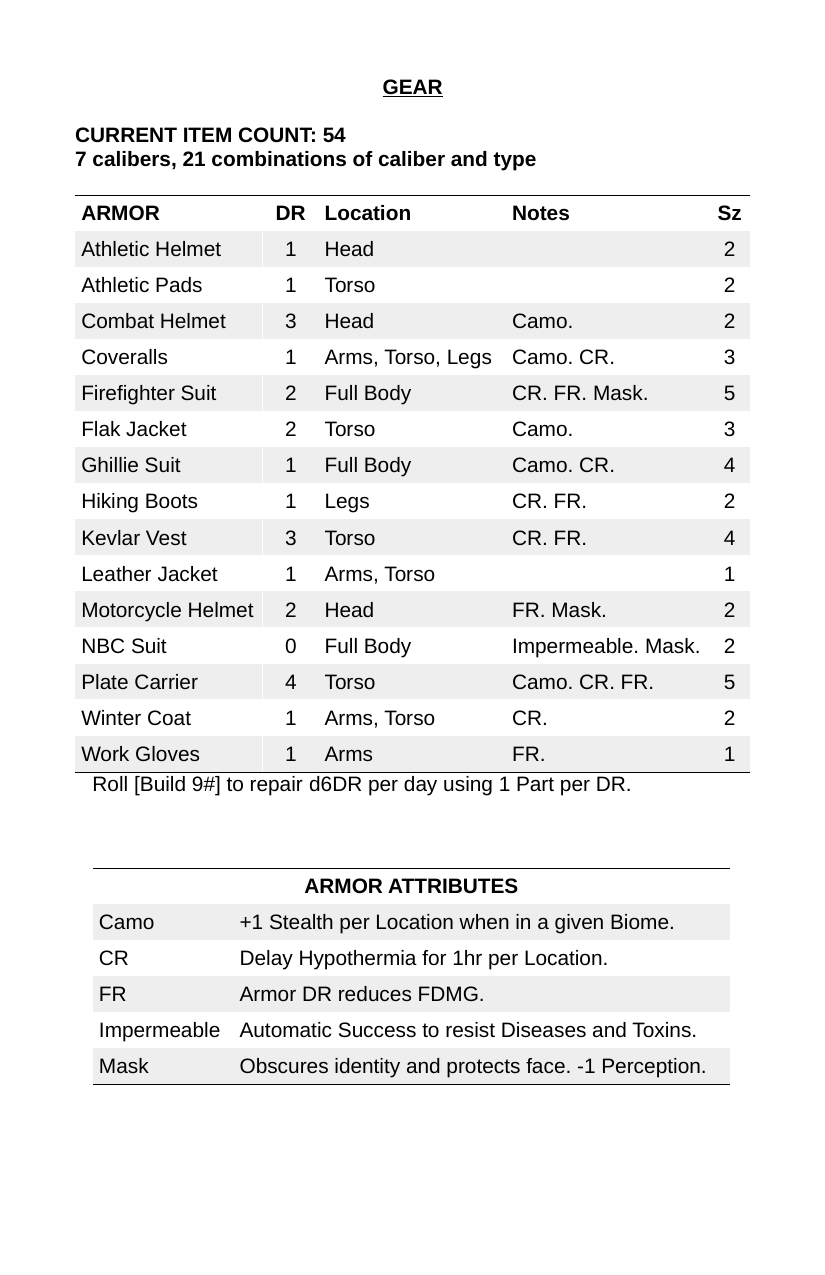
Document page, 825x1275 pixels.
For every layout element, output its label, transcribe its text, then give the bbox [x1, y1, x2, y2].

table_cell Camo. CR. [506, 447, 709, 483]
table_cell Kevlar Vest [75, 519, 262, 555]
table_cell 2 [709, 231, 750, 267]
table_cell CR [93, 940, 233, 976]
table_cell 2 [263, 411, 318, 447]
table_cell 3 [263, 303, 318, 339]
table_cell CR. FR. [506, 519, 709, 555]
table_cell Armor DR reduces FDMG. [233, 976, 730, 1012]
table_cell Motorcycle Helmet [75, 591, 262, 627]
text Roll [Build 9#] to repair d6DR per day using 1 Part per DR. [75, 773, 750, 796]
table_cell FR. Mask. [506, 591, 709, 627]
table_cell Obscures identity and protects face. -1 Perception. [233, 1048, 730, 1084]
table_cell Impermeable. Mask. [506, 627, 709, 663]
table_cell 2 [709, 483, 750, 519]
text GEAR [75, 75, 750, 99]
table_cell Impermeable [93, 1012, 233, 1048]
table_cell 1 [263, 231, 318, 267]
table_cell Coveralls [75, 339, 262, 375]
text CURRENT ITEM COUNT: 54 [75, 123, 750, 147]
text 7 calibers, 21 combinations of caliber and type [75, 147, 750, 171]
table_cell 2 [709, 627, 750, 663]
table_header Notes [506, 196, 709, 231]
table_cell Plate Carrier [75, 664, 262, 699]
table_cell [506, 267, 709, 303]
table_cell Full Body [318, 627, 506, 663]
table_cell 2 [709, 591, 750, 627]
table_cell Torso [318, 519, 506, 555]
table_cell 1 [709, 555, 750, 591]
table_cell 4 [709, 519, 750, 555]
table_cell [506, 231, 709, 267]
table_cell 1 [263, 736, 318, 772]
table_cell 1 [263, 483, 318, 519]
table_cell Delay Hypothermia for 1hr per Location. [233, 940, 730, 976]
table_cell 1 [263, 339, 318, 375]
table_cell Flak Jacket [75, 411, 262, 447]
table_cell Legs [318, 483, 506, 519]
table_cell Ghillie Suit [75, 447, 262, 483]
table_cell 2 [263, 375, 318, 411]
table_cell 4 [263, 664, 318, 699]
table_cell Athletic Helmet [75, 231, 262, 267]
table_cell Camo [93, 904, 233, 940]
table_cell Automatic Success to resist Diseases and Toxins. [233, 1012, 730, 1048]
table_cell Camo. [506, 411, 709, 447]
table_cell Camo. CR. [506, 339, 709, 375]
table_cell Arms, Torso [318, 555, 506, 591]
table_cell 2 [709, 303, 750, 339]
table_cell 2 [709, 267, 750, 303]
table_cell Full Body [318, 375, 506, 411]
table_cell 5 [709, 375, 750, 411]
table_cell Work Gloves [75, 736, 262, 772]
table_cell Camo. CR. FR. [506, 664, 709, 699]
table_cell 3 [263, 519, 318, 555]
table_cell Head [318, 303, 506, 339]
table_cell Arms, Torso, Legs [318, 339, 506, 375]
table_cell CR. FR. Mask. [506, 375, 709, 411]
table_cell Leather Jacket [75, 555, 262, 591]
table_cell 2 [709, 700, 750, 736]
table_cell 1 [263, 267, 318, 303]
table_cell 1 [709, 736, 750, 772]
table_cell 1 [263, 447, 318, 483]
table_cell FR. [506, 736, 709, 772]
table_cell FR [93, 976, 233, 1012]
table_cell NBC Suit [75, 627, 262, 663]
table_cell Torso [318, 411, 506, 447]
table_cell Athletic Pads [75, 267, 262, 303]
table_cell 1 [263, 700, 318, 736]
table_header ARMOR [75, 196, 262, 231]
table_cell Combat Helmet [75, 303, 262, 339]
table_cell 5 [709, 664, 750, 699]
table_header ARMOR ATTRIBUTES [93, 869, 730, 904]
table_cell Head [318, 591, 506, 627]
table_cell [506, 555, 709, 591]
table_cell 3 [709, 411, 750, 447]
table_cell Full Body [318, 447, 506, 483]
table_cell Mask [93, 1048, 233, 1084]
table_cell 3 [709, 339, 750, 375]
table_cell 4 [709, 447, 750, 483]
table_header DR [263, 196, 318, 231]
table_cell 0 [263, 627, 318, 663]
table_cell Head [318, 231, 506, 267]
table_cell 1 [263, 555, 318, 591]
table_cell Arms [318, 736, 506, 772]
table_cell CR. [506, 700, 709, 736]
table_header Sz [709, 196, 750, 231]
table_cell Torso [318, 664, 506, 699]
table_cell 2 [263, 591, 318, 627]
table_cell Winter Coat [75, 700, 262, 736]
table_cell Hiking Boots [75, 483, 262, 519]
table_cell Arms, Torso [318, 700, 506, 736]
table_cell CR. FR. [506, 483, 709, 519]
table_header Location [318, 196, 506, 231]
table_cell Camo. [506, 303, 709, 339]
table_cell Firefighter Suit [75, 375, 262, 411]
table_cell +1 Stealth per Location when in a given Biome. [233, 904, 730, 940]
table_cell Torso [318, 267, 506, 303]
